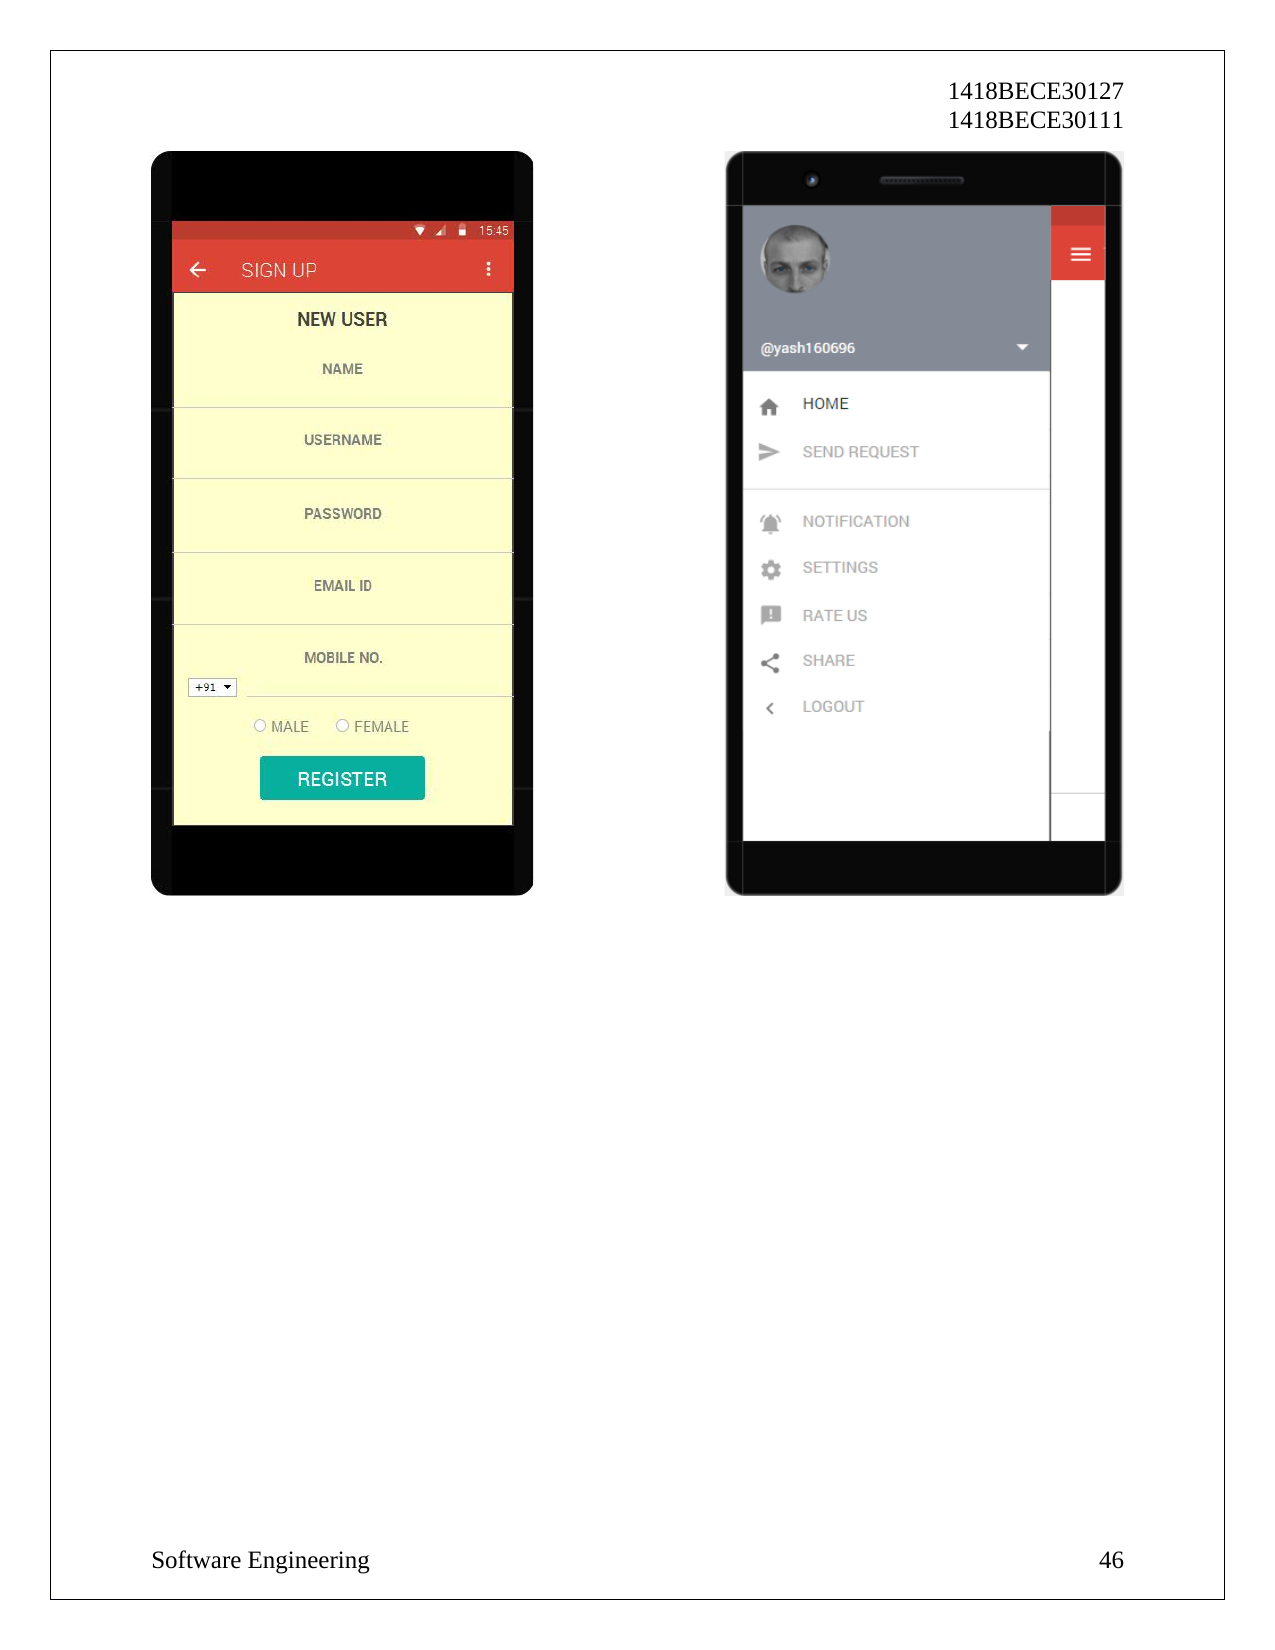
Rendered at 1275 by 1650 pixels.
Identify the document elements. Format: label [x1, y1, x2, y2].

picture [724, 151, 1124, 896]
picture [151, 151, 534, 896]
